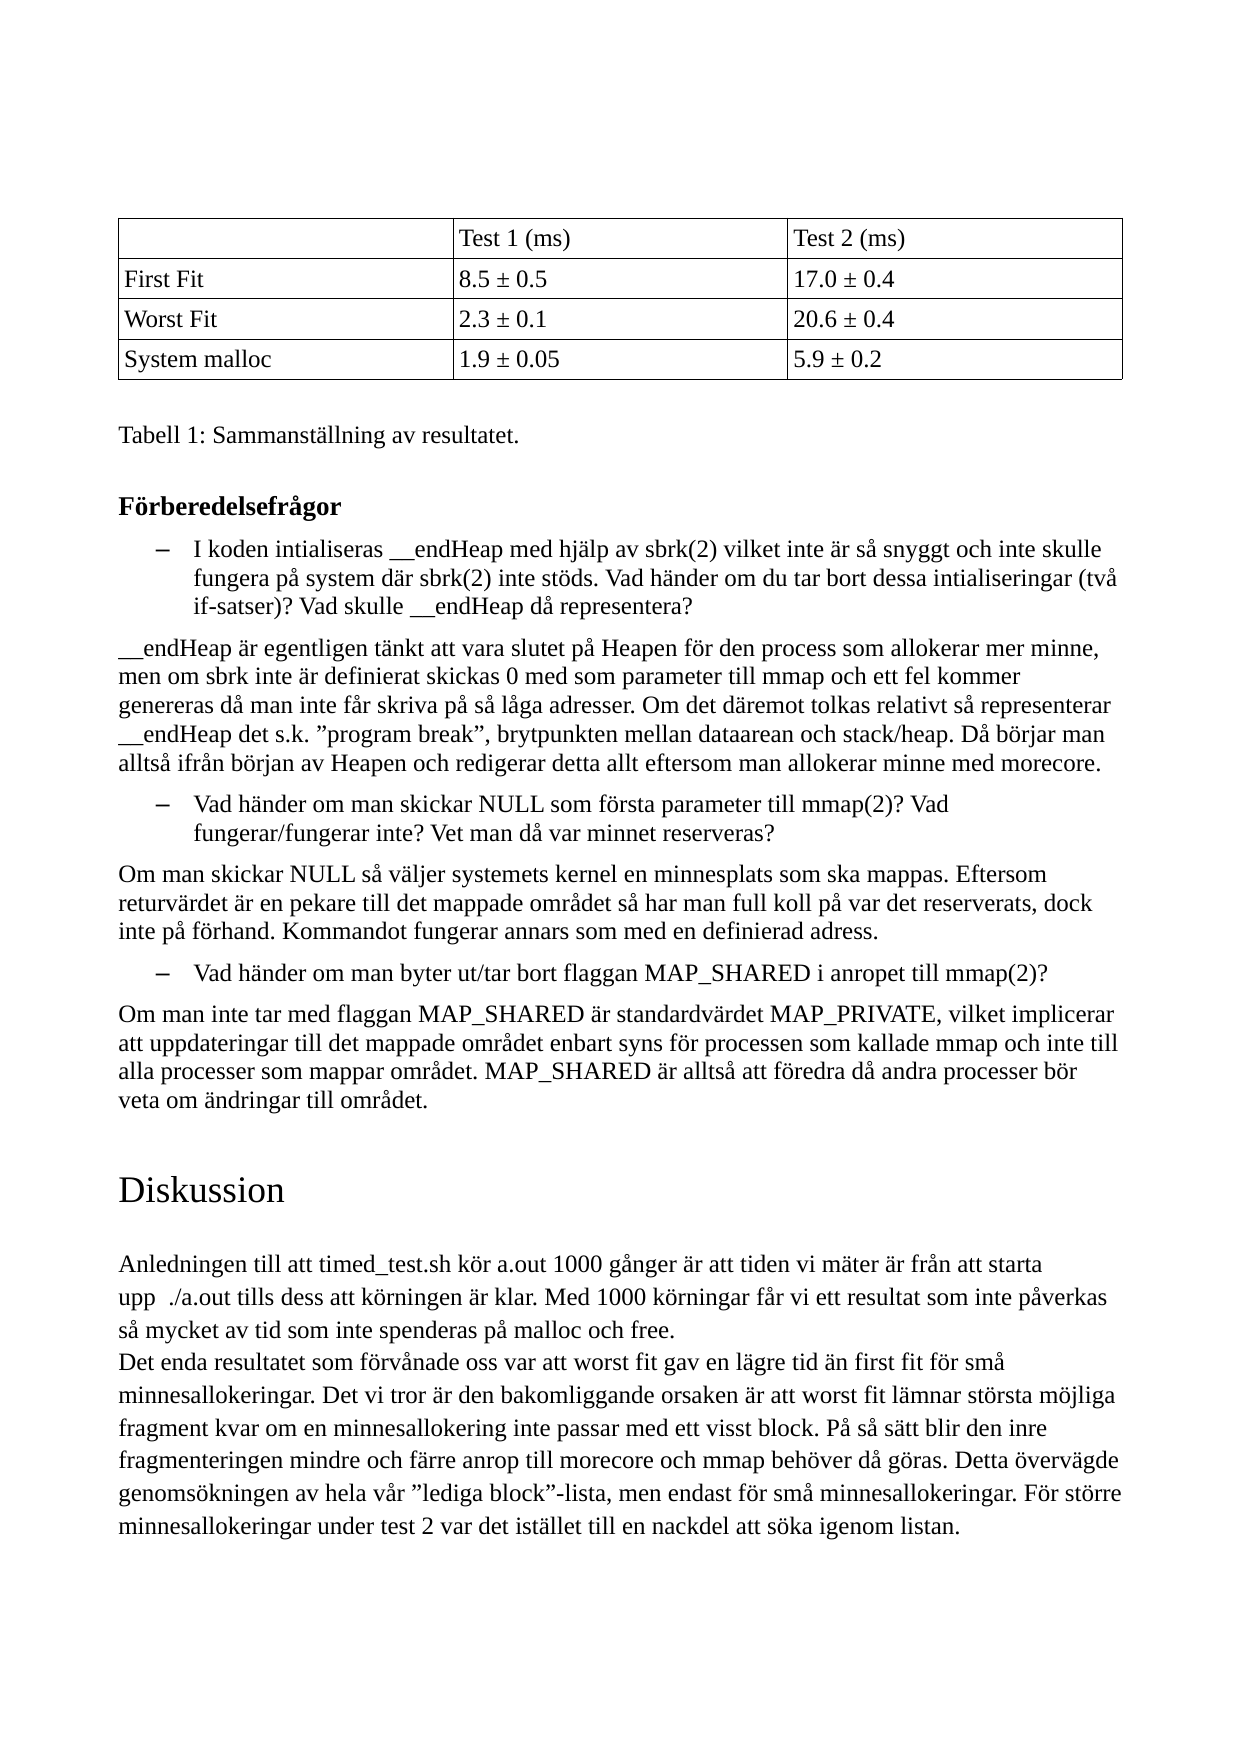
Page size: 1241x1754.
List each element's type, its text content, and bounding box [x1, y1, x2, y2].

table_header Test 1 (ms) [454, 219, 787, 258]
table_cell 2.3 ± 0.1 [454, 299, 787, 338]
text Förberedelsefrågor [118, 490, 1122, 521]
table_cell 20.6 ± 0.4 [788, 299, 1122, 338]
table_cell 5.9 ± 0.2 [788, 340, 1122, 379]
text Diskussion [118, 1168, 1122, 1211]
text Tabell 1: Sammanställning av resultatet. [118, 420, 1122, 478]
table_cell Worst Fit [119, 299, 453, 338]
list Vad händer om man byter ut/tar bort flaggan MAP_SHARED i anropet till mmap(2)? [156, 958, 1122, 986]
table_cell First Fit [119, 259, 453, 298]
list I koden intialiseras __endHeap med hjälp av sbrk(2) vilket inte är så snyggt och inte skulle fungera på system där sbrk(2) inte stöds. Vad händer om du tar bort dessa intialiseringar (två if-satser)? Vad skulle __endHeap då representera? [156, 534, 1122, 620]
table_cell System malloc [119, 340, 453, 379]
table_cell 1.9 ± 0.05 [454, 340, 787, 379]
table_header [119, 219, 453, 258]
table_header Test 2 (ms) [788, 219, 1122, 258]
text __endHeap är egentligen tänkt att vara slutet på Heapen för den process som allokerar mer minne, men om sbrk inte är definierat skickas 0 med som parameter till mmap och ett fel kommer genereras då man inte får skriva på så låga adresser. Om det däremot tolkas relativt så representerar __endHeap det s.k. ”program break”, brytpunkten mellan dataarean och stack/heap. Då börjar man alltså ifrån början av Heapen och redigerar detta allt eftersom man allokerar minne med morecore. [118, 633, 1122, 776]
text Om man skickar NULL så väljer systemets kernel en minnesplats som ska mappas. Eftersom returvärdet är en pekare till det mappade området så har man full koll på var det reserverats, dock inte på förhand. Kommandot fungerar annars som med en definierad adress. [118, 859, 1122, 945]
table_cell 17.0 ± 0.4 [788, 259, 1122, 298]
text Anledningen till att timed_test.sh kör a.out 1000 gånger är att tiden vi mäter är från att starta upp ./a.out tills dess att körningen är klar. Med 1000 körningar får vi ett resultat som inte påverkas så mycket av tid som inte spenderas på malloc och free. [118, 1249, 1122, 1343]
text Om man inte tar med flaggan MAP_SHARED är standardvärdet MAP_PRIVATE, vilket implicerar att uppdateringar till det mappade området enbart syns för processen som kallade mmap och inte till alla processer som mappar området. MAP_SHARED är alltså att föredra då andra processer bör veta om ändringar till området. [118, 999, 1122, 1114]
table_cell 8.5 ± 0.5 [454, 259, 787, 298]
text Det enda resultatet som förvånade oss var att worst fit gav en lägre tid än first fit för små minnesallokeringar. Det vi tror är den bakomliggande orsaken är att worst fit lämnar största möjliga fragment kvar om en minnesallokering inte passar med ett visst block. På så sätt blir den inre fragmenteringen mindre och färre anrop till morecore och mmap behöver då göras. Detta övervägde genomsökningen av hela vår ”lediga block”-lista, men endast för små minnesallokeringar. För större minnesallokeringar under test 2 var det istället till en nackdel att söka igenom listan. [118, 1347, 1122, 1540]
list Vad händer om man skickar NULL som första parameter till mmap(2)? Vad fungerar/fungerar inte? Vet man då var minnet reserveras? [156, 789, 1122, 846]
